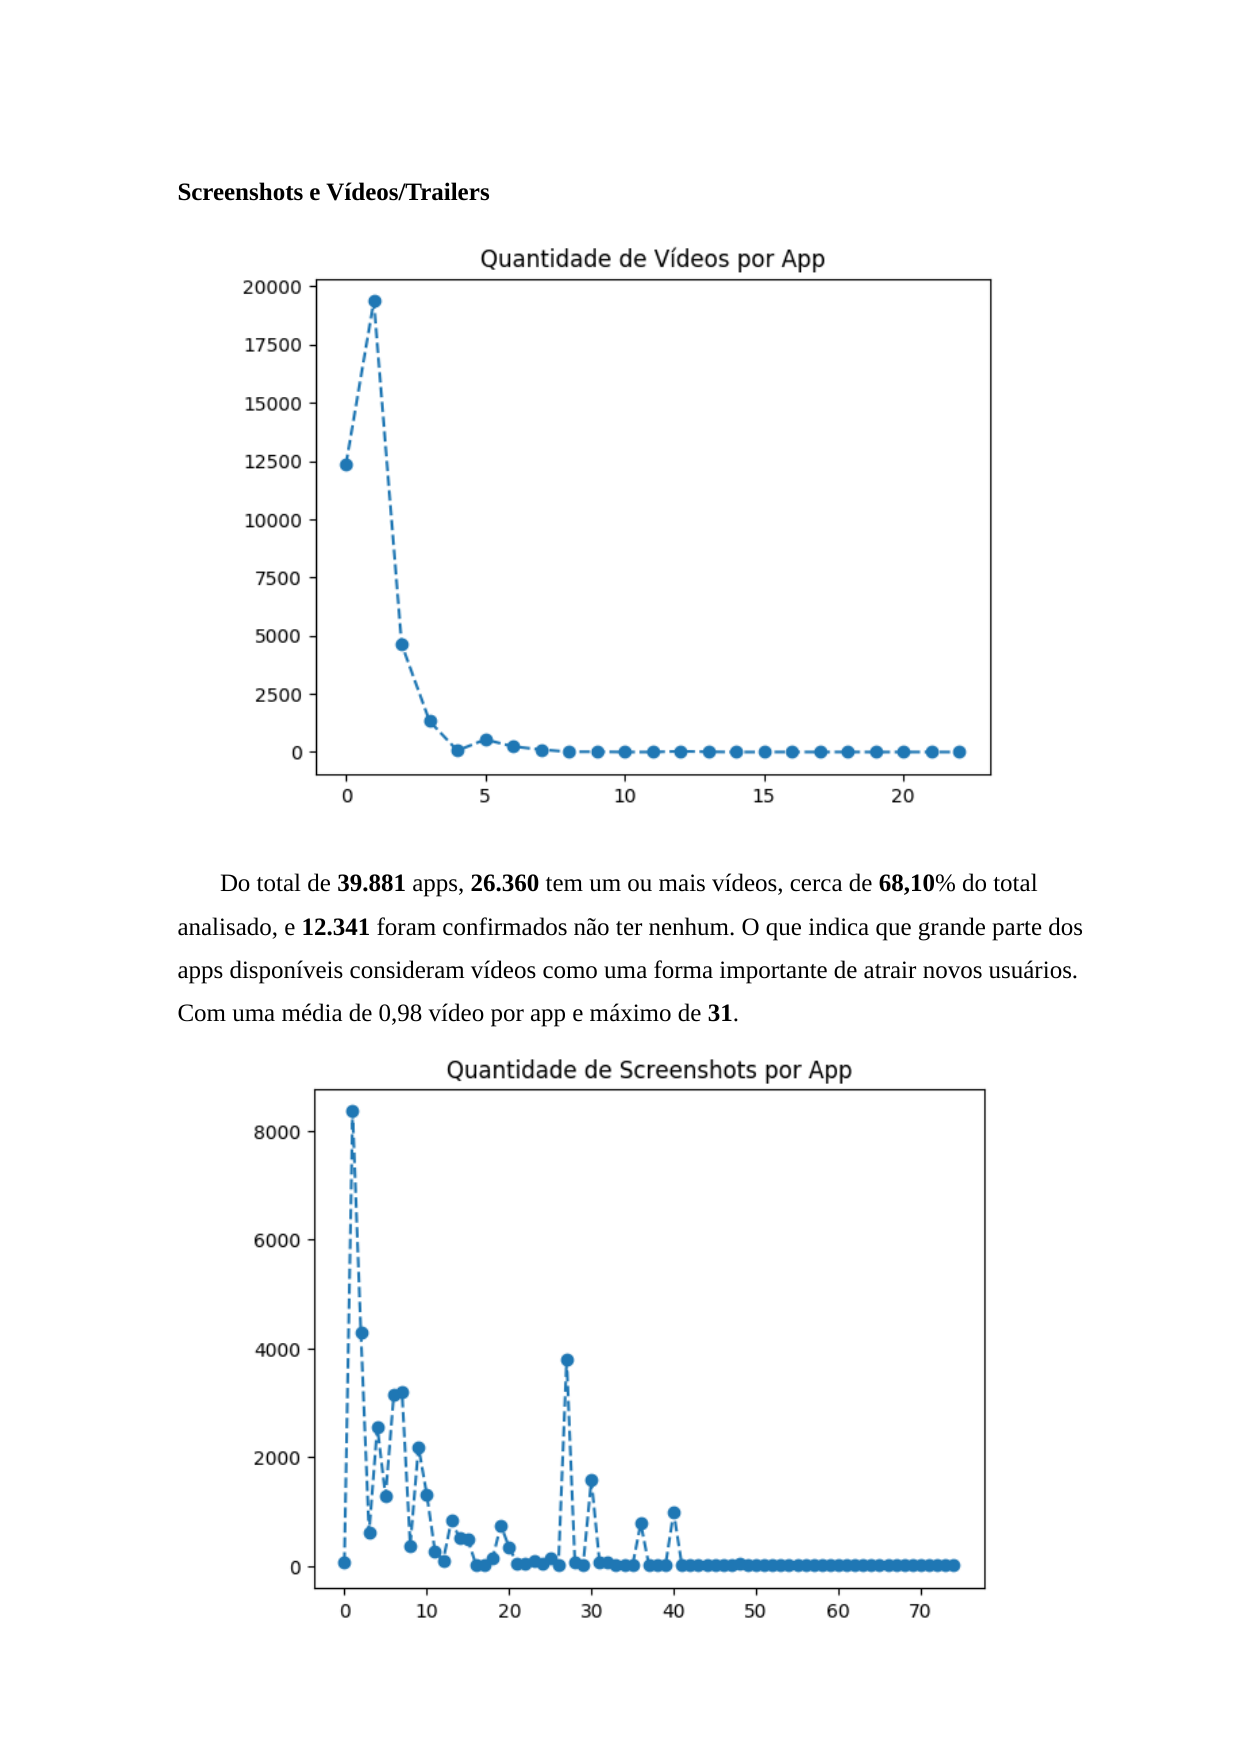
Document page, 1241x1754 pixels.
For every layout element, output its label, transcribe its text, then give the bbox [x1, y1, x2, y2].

picture [240, 1046, 1002, 1634]
picture [229, 236, 1008, 812]
text Screenshots e Vídeos/Trailers [177, 177, 1122, 206]
text Do total de 39.881 apps, 26.360 tem um ou mais vídeos, cerca de 68,10% do total analisado, e 12.341 foram confirmados não ter nenhum. O que indica que grande parte dos apps disponíveis consideram vídeos como uma forma importante de atrair novos usuários. Com uma média de 0,98 vídeo por app e máximo de 31. [177, 868, 1122, 1027]
